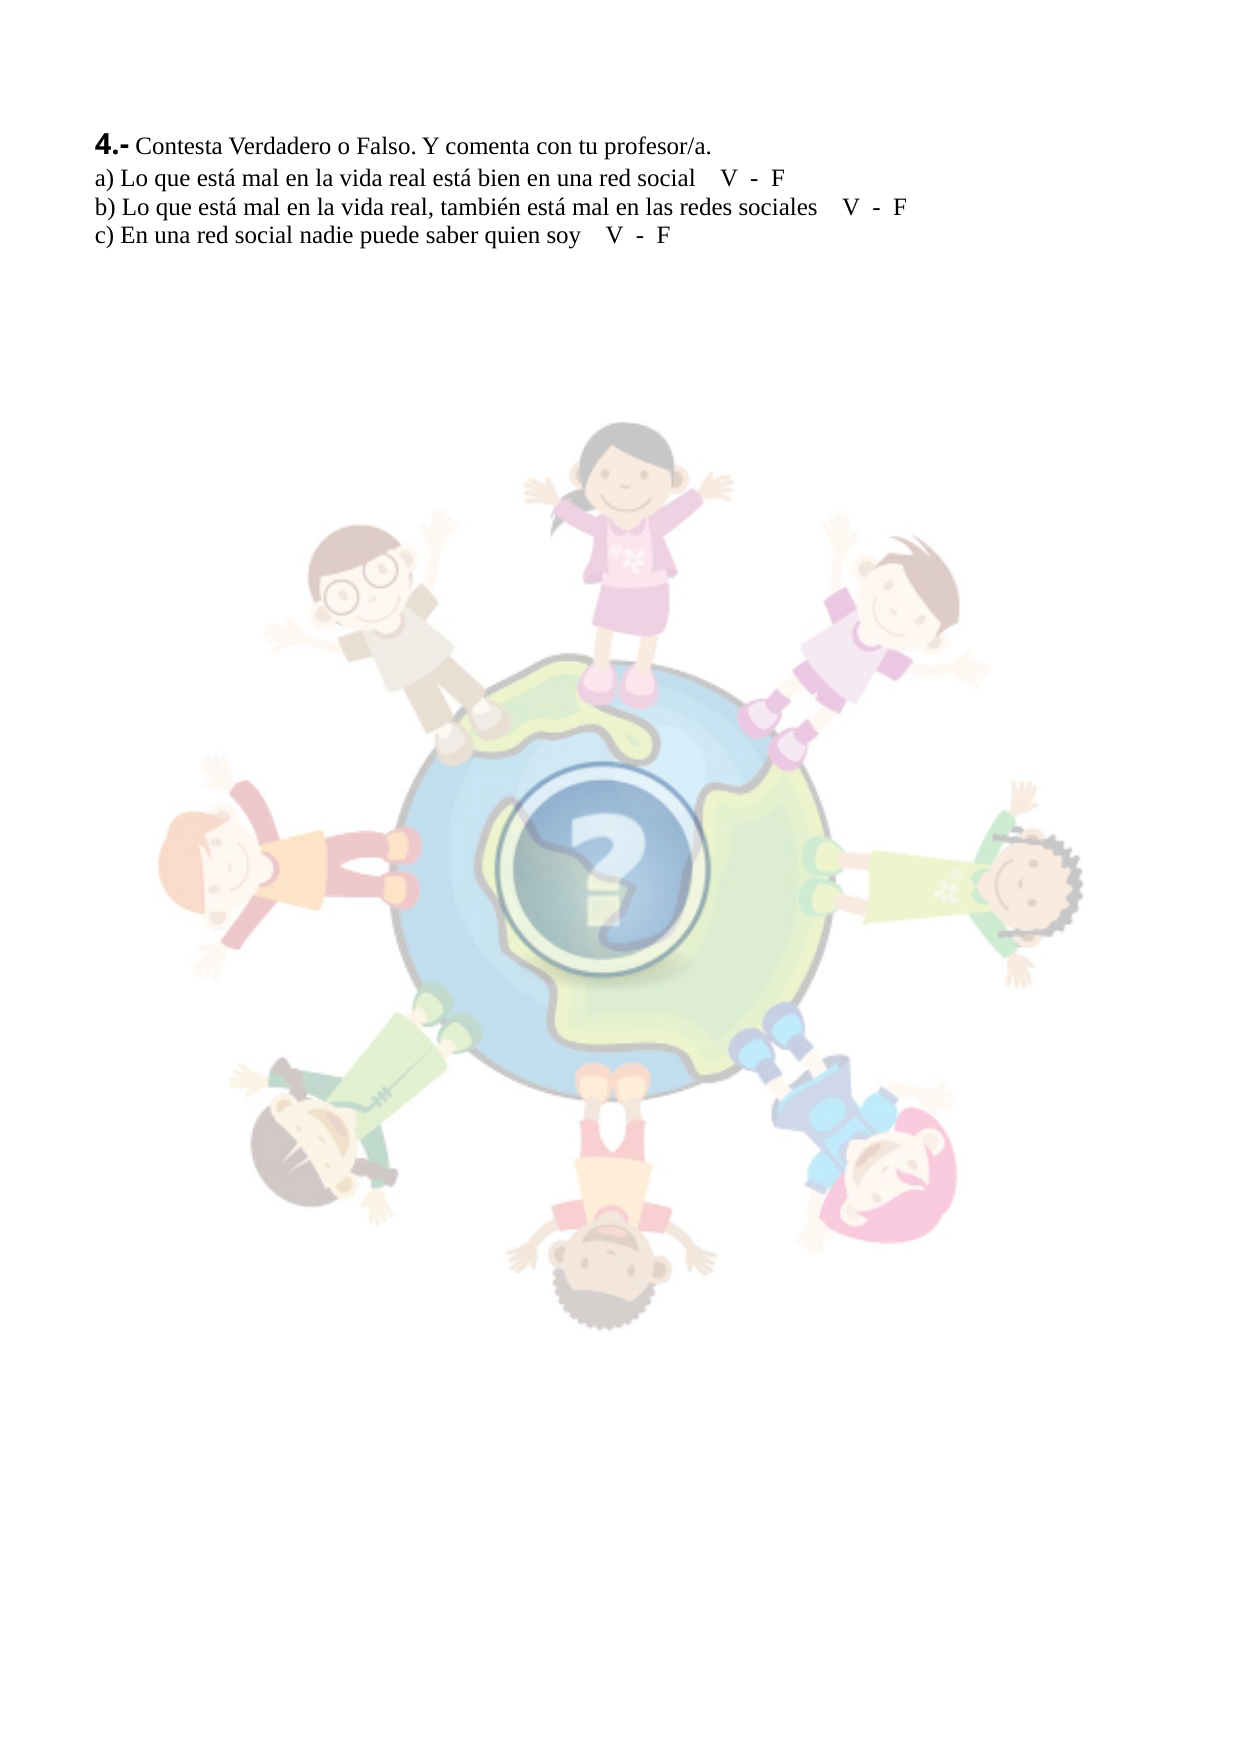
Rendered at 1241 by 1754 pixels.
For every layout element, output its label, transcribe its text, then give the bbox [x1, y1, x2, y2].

text b) Lo que está mal en la vida real, también está mal en las redes sociales V - F [94, 192, 1146, 220]
text 4.- Contesta Verdadero o Falso. Y comenta con tu profesor/a. [94, 123, 1146, 163]
text a) Lo que está mal en la vida real está bien en una red social V - F [94, 163, 1146, 192]
picture [268, 536, 972, 1218]
text c) En una red social nadie puede saber quien soy V - F [94, 220, 1146, 249]
